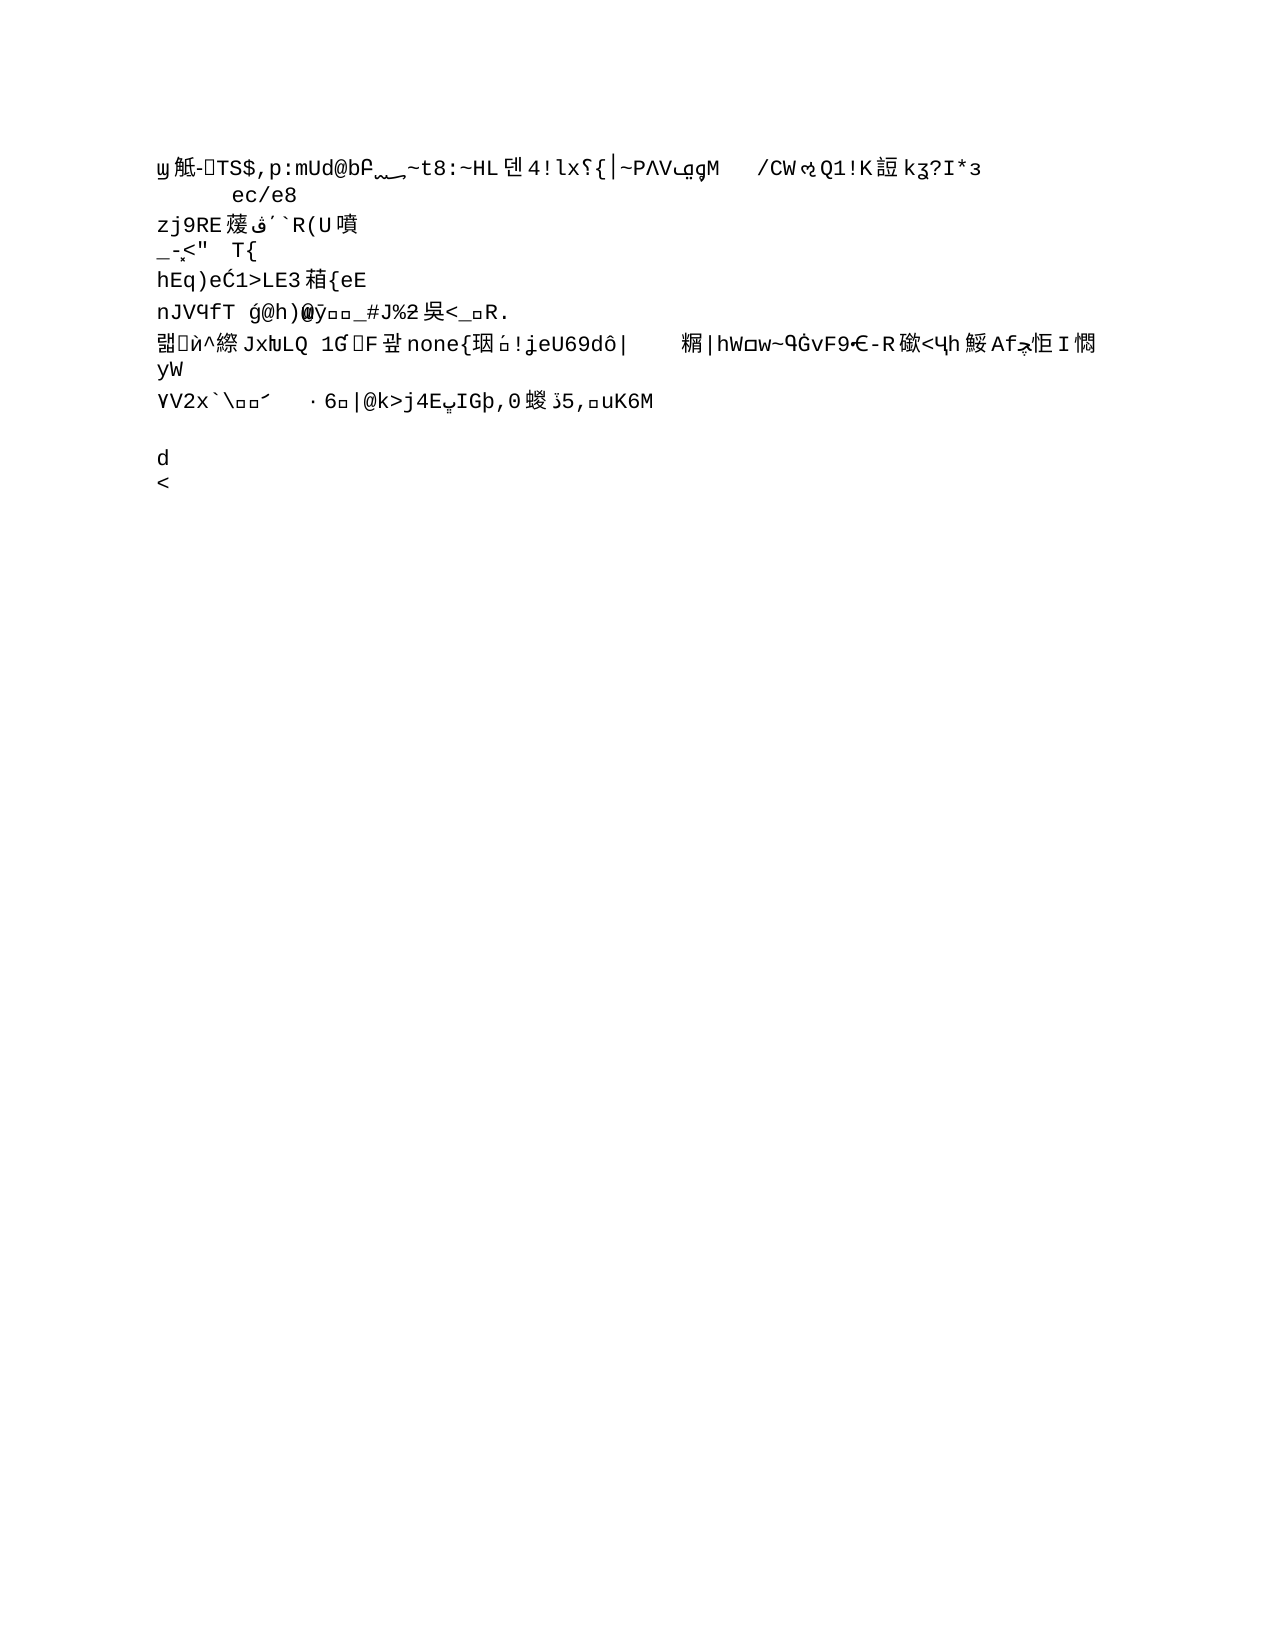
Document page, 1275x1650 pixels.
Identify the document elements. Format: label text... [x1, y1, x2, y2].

text 랣󿌷ѝ^縩JxԽLԚ 1Ɠ𬥴F괖none{珚ʹ𙅥!ʝеU69dô| 糏|hWߛw~ԳĠvF9Ⱕ-R䃢<Ҷh鮾Afﭽ怇І㦖yW [156, 326, 1118, 383]
text d < [156, 447, 1118, 497]
text 񎣢zj9RE蕿ڤ΄`R(U噴 [156, 209, 1118, 239]
text nJVϤfT ǵ@h)񭏳@ȳա_#J%ƻ吳<_޷R. [156, 294, 1118, 326]
text _-͓<" T{ hEq)eĆ1>LE3葙{eE [156, 239, 1118, 294]
text ٧V2x`\򸉓ަ ۰6޹|@k>j1EڀIGϸ,0蝬ࢌ,5ڏuK6M [156, 383, 1118, 447]
text ϣ觝‑􁩠TS$,p:mUd@bԲ؁~t8:~HL덴4!lx׀}؟~PΛVۄݠM /CWઌQ1!K䛠kʓ?I*з ec/e8 [156, 150, 1118, 209]
